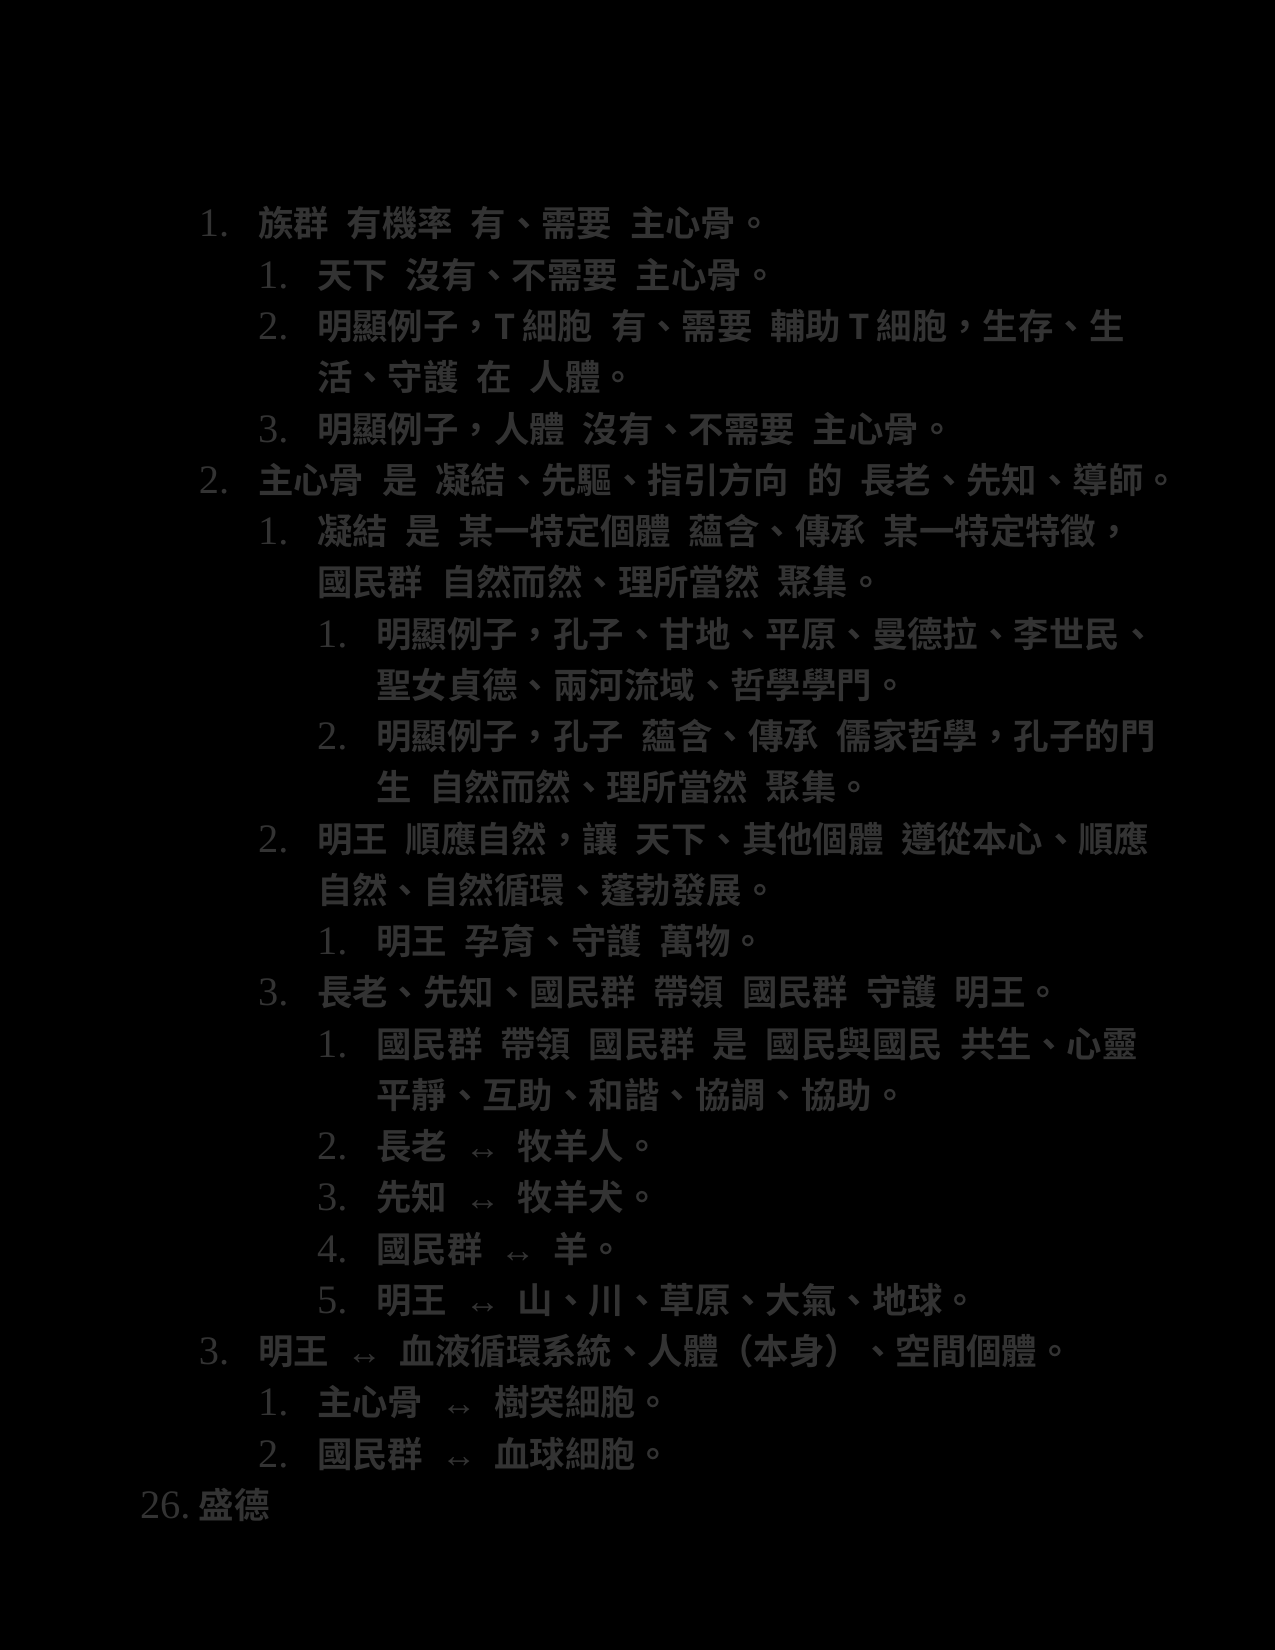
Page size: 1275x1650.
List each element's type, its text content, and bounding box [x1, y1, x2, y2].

list 天下 沒有、不需要 主心骨。 [258, 247, 1157, 298]
list 明王 順應自然，讓 天下、其他個體 遵從本心、順應自然、自然循環、蓬勃發展。 [258, 811, 1157, 913]
list 族群 有機率 有、需要 主心骨。 [199, 196, 1157, 247]
list 明王 孕育、守護 萬物。 [317, 913, 1157, 965]
list 明顯例子，T細胞 有、需要 輔助T細胞，生存、生活、守護 在 人體。 [258, 298, 1157, 401]
list 長老 ↔ 牧羊人。 [317, 1118, 1157, 1170]
list 國民群 ↔ 羊。 [317, 1221, 1157, 1272]
list 明顯例子，孔子、甘地、平原、曼德拉、李世民、聖女貞德、兩河流域、哲學學門。 [317, 606, 1157, 708]
list 盛德 [140, 1477, 1157, 1528]
list 國民群 ↔ 血球細胞。 [258, 1426, 1157, 1477]
list 主心骨 是 凝結、先驅、指引方向 的 長老、先知、導師。 [199, 452, 1157, 503]
list 長老、先知、國民群 帶領 國民群 守護 明王。 [258, 965, 1157, 1016]
list 凝結 是 某一特定個體 蘊含、傳承 某一特定特徵，國民群 自然而然、理所當然 聚集。 [258, 503, 1157, 606]
list 主心骨 ↔ 樹突細胞。 [258, 1375, 1157, 1426]
list 明顯例子，人體 沒有、不需要 主心骨。 [258, 401, 1157, 452]
list 明顯例子，孔子 蘊含、傳承 儒家哲學，孔子的門生 自然而然、理所當然 聚集。 [317, 708, 1157, 811]
list 明王 ↔ 血液循環系統、人體（本身）、空間個體。 [199, 1323, 1157, 1375]
list 先知 ↔ 牧羊犬。 [317, 1170, 1157, 1221]
list 國民群 帶領 國民群 是 國民與國民 共生、心靈平靜、互助、和諧、協調、協助。 [317, 1016, 1157, 1118]
list 明王 ↔ 山、川、草原、大氣、地球。 [317, 1272, 1157, 1323]
